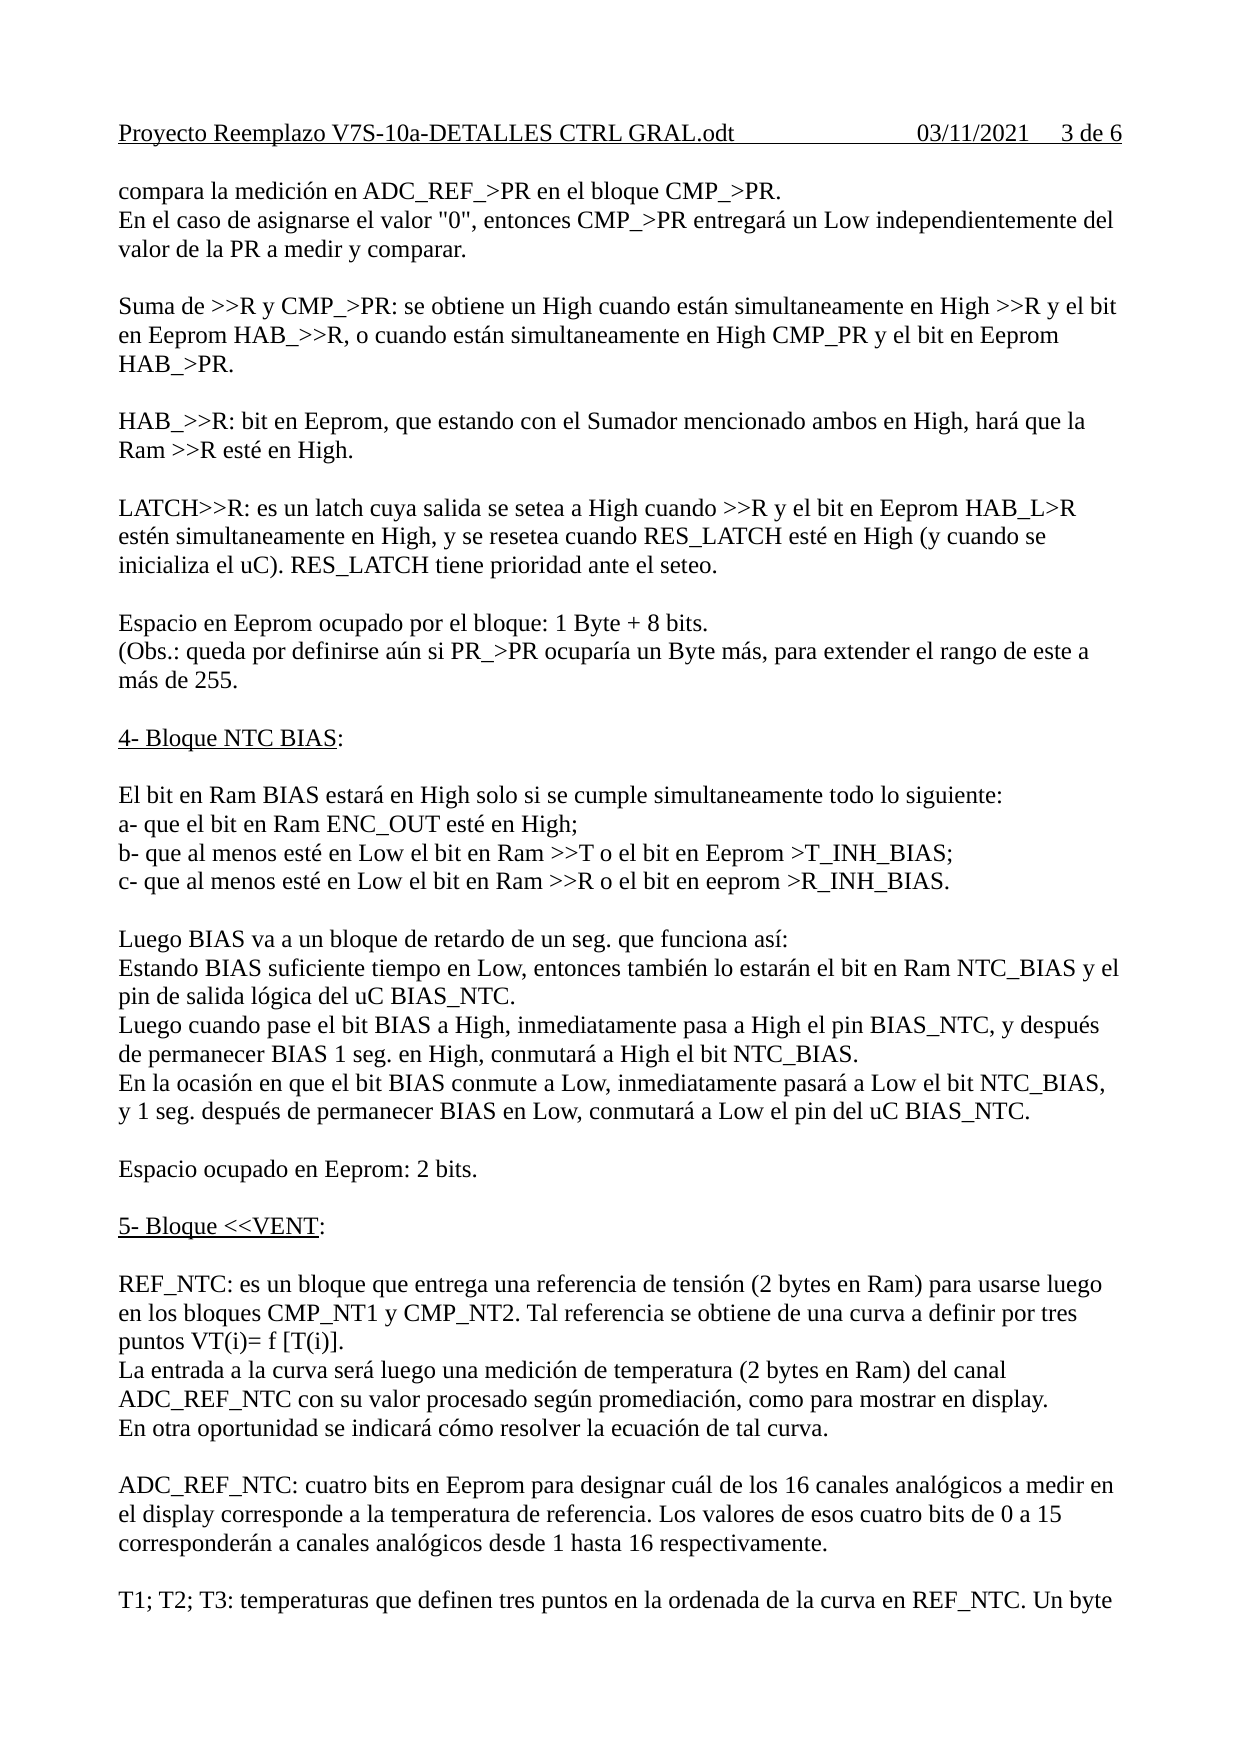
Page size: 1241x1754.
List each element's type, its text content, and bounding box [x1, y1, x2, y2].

text 4- Bloque NTC BIAS: [118, 723, 1122, 751]
text Suma de >>R y CMP_>PR: se obtiene un High cuando están simultaneamente en High >>R y el bit en Eeprom HAB_>>R, o cuando están simultaneamente en High CMP_PR y el bit en Eeprom HAB_>PR. [118, 291, 1122, 378]
text LATCH>>R: es un latch cuya salida se setea a High cuando >>R y el bit en Eeprom HAB_L>R estén simultaneamente en High, y se resetea cuando RES_LATCH esté en High (y cuando se inicializa el uC). RES_LATCH tiene prioridad ante el seteo. [118, 493, 1122, 579]
text T1; T2; T3: temperaturas que definen tres puntos en la ordenada de la curva en REF_NTC. Un byte [118, 1585, 1122, 1614]
text REF_NTC: es un bloque que entrega una referencia de tensión (2 bytes en Ram) para usarse luego en los bloques CMP_NT1 y CMP_NT2. Tal referencia se obtiene de una curva a definir por tres puntos VT(i)= f [T(i)]. [118, 1269, 1122, 1355]
text La entrada a la curva será luego una medición de temperatura (2 bytes en Ram) del canal ADC_REF_NTC con su valor procesado según promediación, como para mostrar en display. [118, 1355, 1122, 1413]
text Estando BIAS suficiente tiempo en Low, entonces también lo estarán el bit en Ram NTC_BIAS y el pin de salida lógica del uC BIAS_NTC. [118, 953, 1122, 1010]
text Luego cuando pase el bit BIAS a High, inmediatamente pasa a High el pin BIAS_NTC, y después de permanecer BIAS 1 seg. en High, conmutará a High el bit NTC_BIAS. [118, 1010, 1122, 1068]
text 5- Bloque <<VENT: [118, 1211, 1122, 1240]
text El bit en Ram BIAS estará en High solo si se cumple simultaneamente todo lo siguiente: [118, 780, 1122, 809]
text a- que el bit en Ram ENC_OUT esté en High; [118, 809, 1122, 838]
text ADC_REF_NTC: cuatro bits en Eeprom para designar cuál de los 16 canales analógicos a medir en el display corresponde a la temperatura de referencia. Los valores de esos cuatro bits de 0 a 15 corresponderán a canales analógicos desde 1 hasta 16 respectivamente. [118, 1470, 1122, 1556]
text En el caso de asignarse el valor "0", entonces CMP_>PR entregará un Low independientemente del valor de la PR a medir y comparar. [118, 205, 1122, 263]
text Luego BIAS va a un bloque de retardo de un seg. que funciona así: [118, 924, 1122, 953]
text Espacio en Eeprom ocupado por el bloque: 1 Byte + 8 bits. [118, 608, 1122, 636]
text HAB_>>R: bit en Eeprom, que estando con el Sumador mencionado ambos en High, hará que la Ram >>R esté en High. [118, 406, 1122, 464]
text c- que al menos esté en Low el bit en Ram >>R o el bit en eeprom >R_INH_BIAS. [118, 866, 1122, 895]
text En la ocasión en que el bit BIAS conmute a Low, inmediatamente pasará a Low el bit NTC_BIAS, y 1 seg. después de permanecer BIAS en Low, conmutará a Low el pin del uC BIAS_NTC. [118, 1068, 1122, 1125]
text En otra oportunidad se indicará cómo resolver la ecuación de tal curva. [118, 1413, 1122, 1441]
text b- que al menos esté en Low el bit en Ram >>T o el bit en Eeprom >T_INH_BIAS; [118, 838, 1122, 866]
text (Obs.: queda por definirse aún si PR_>PR ocuparía un Byte más, para extender el rango de este a más de 255. [118, 636, 1122, 694]
text compara la medición en ADC_REF_>PR en el bloque CMP_>PR. [118, 176, 1122, 205]
text Espacio ocupado en Eeprom: 2 bits. [118, 1154, 1122, 1183]
